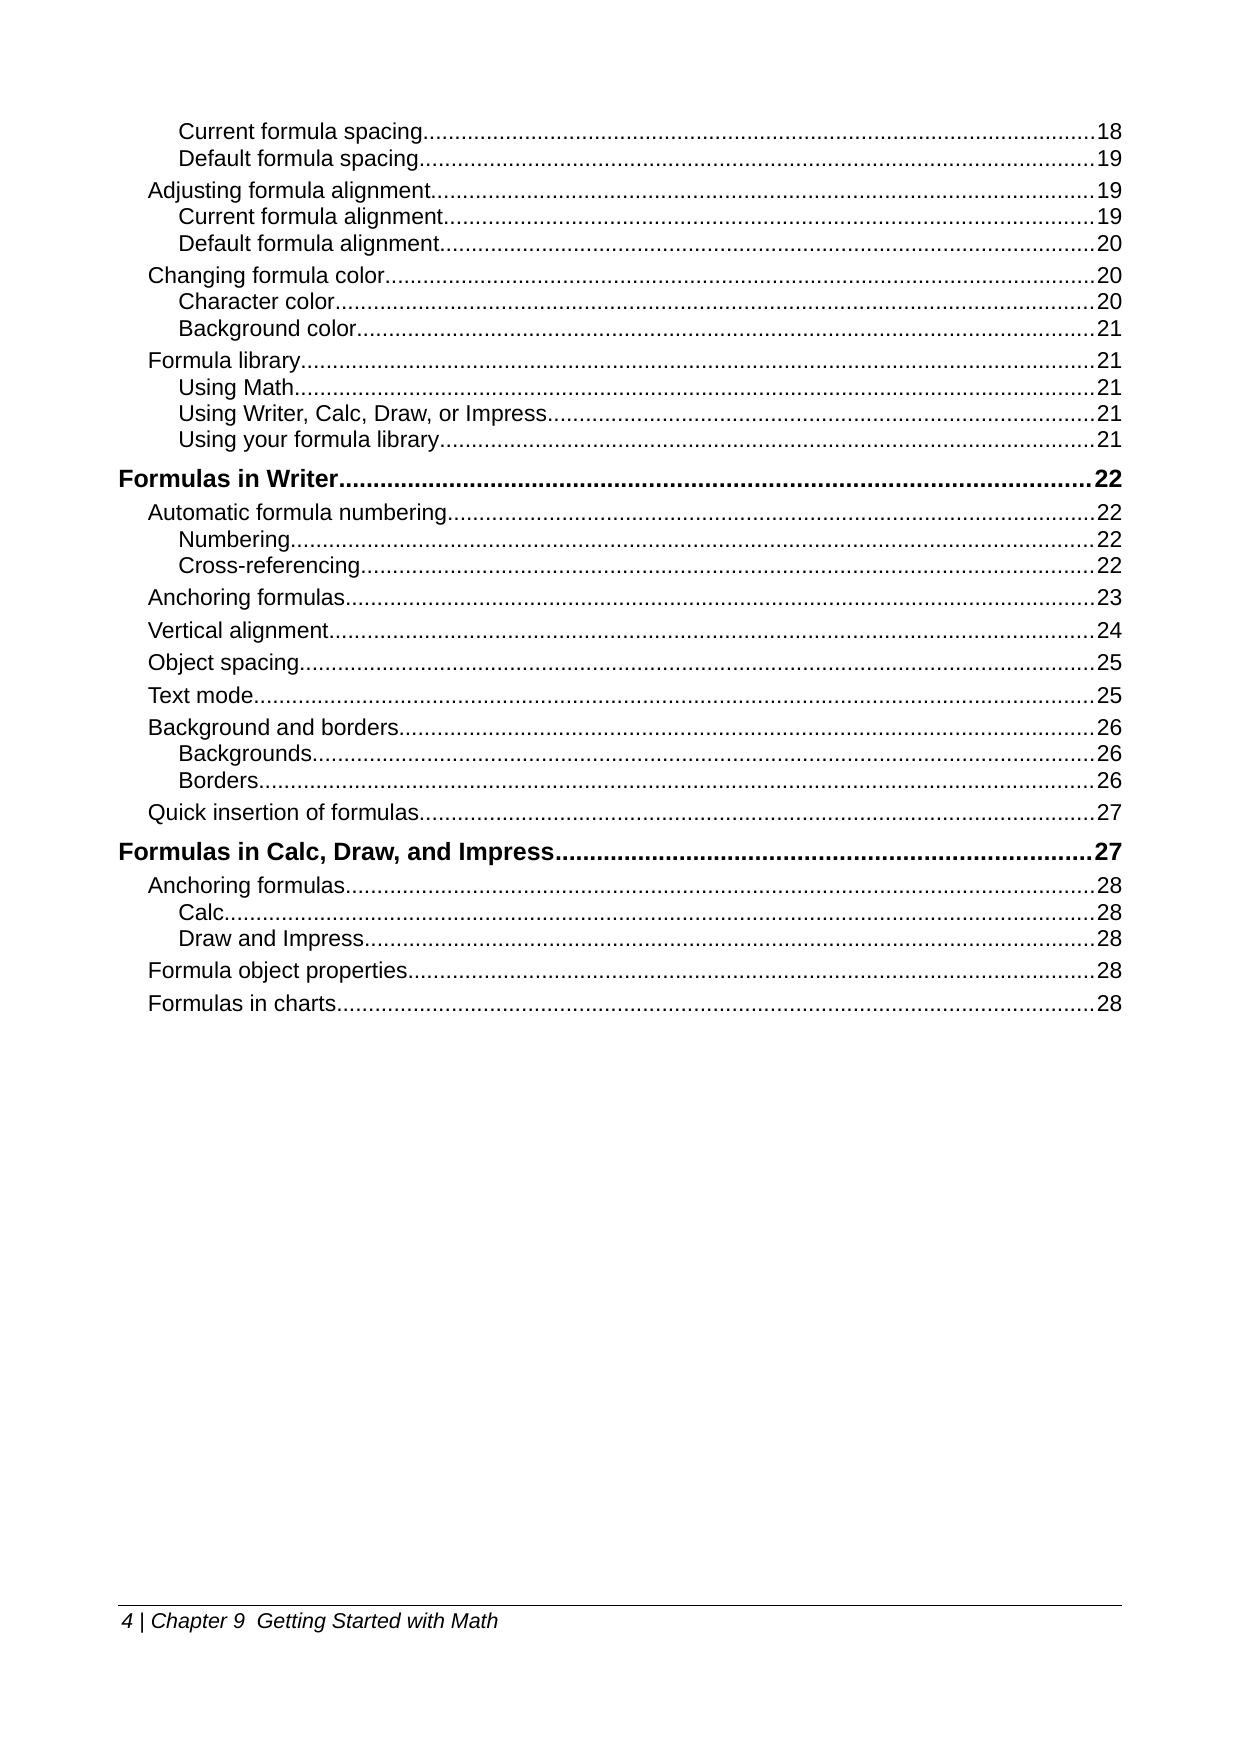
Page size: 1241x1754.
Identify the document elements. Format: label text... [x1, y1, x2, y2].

text Default formula alignment 20 [178, 229, 1122, 256]
text Using Writer, Calc, Draw, or Impress 21 [178, 400, 1122, 426]
text Formulas in Writer 22 [118, 464, 1122, 493]
text Quick insertion of formulas 27 [148, 799, 1122, 825]
text Anchoring formulas 23 [148, 584, 1122, 611]
text Formula library 21 [148, 347, 1122, 373]
text Character color 20 [178, 288, 1122, 315]
text Draw and Impress 28 [178, 925, 1122, 951]
text Vertical alignment 24 [148, 617, 1122, 643]
text Backgrounds 26 [178, 740, 1122, 767]
text Automatic formula numbering 22 [148, 499, 1122, 526]
text Calc 28 [178, 898, 1122, 925]
text Cross-referencing 22 [178, 552, 1122, 578]
text Formula object properties 28 [148, 957, 1122, 984]
text Formulas in Calc, Draw, and Impress 27 [118, 837, 1122, 866]
text Background color 21 [178, 315, 1122, 341]
text Borders 26 [178, 767, 1122, 793]
text Current formula alignment 19 [178, 203, 1122, 229]
text Anchoring formulas 28 [148, 872, 1122, 898]
text Formulas in charts 28 [148, 990, 1122, 1016]
text Object spacing 25 [148, 649, 1122, 676]
text Background and borders 26 [148, 714, 1122, 740]
text Using your formula library 21 [178, 426, 1122, 452]
text Changing formula color 20 [148, 262, 1122, 288]
text Adjusting formula alignment 19 [148, 177, 1122, 203]
text Current formula spacing 18 [178, 118, 1122, 144]
text Default formula spacing 19 [178, 144, 1122, 171]
text Text mode 25 [148, 682, 1122, 708]
text Using Math 21 [178, 373, 1122, 400]
text Numbering 22 [178, 526, 1122, 552]
